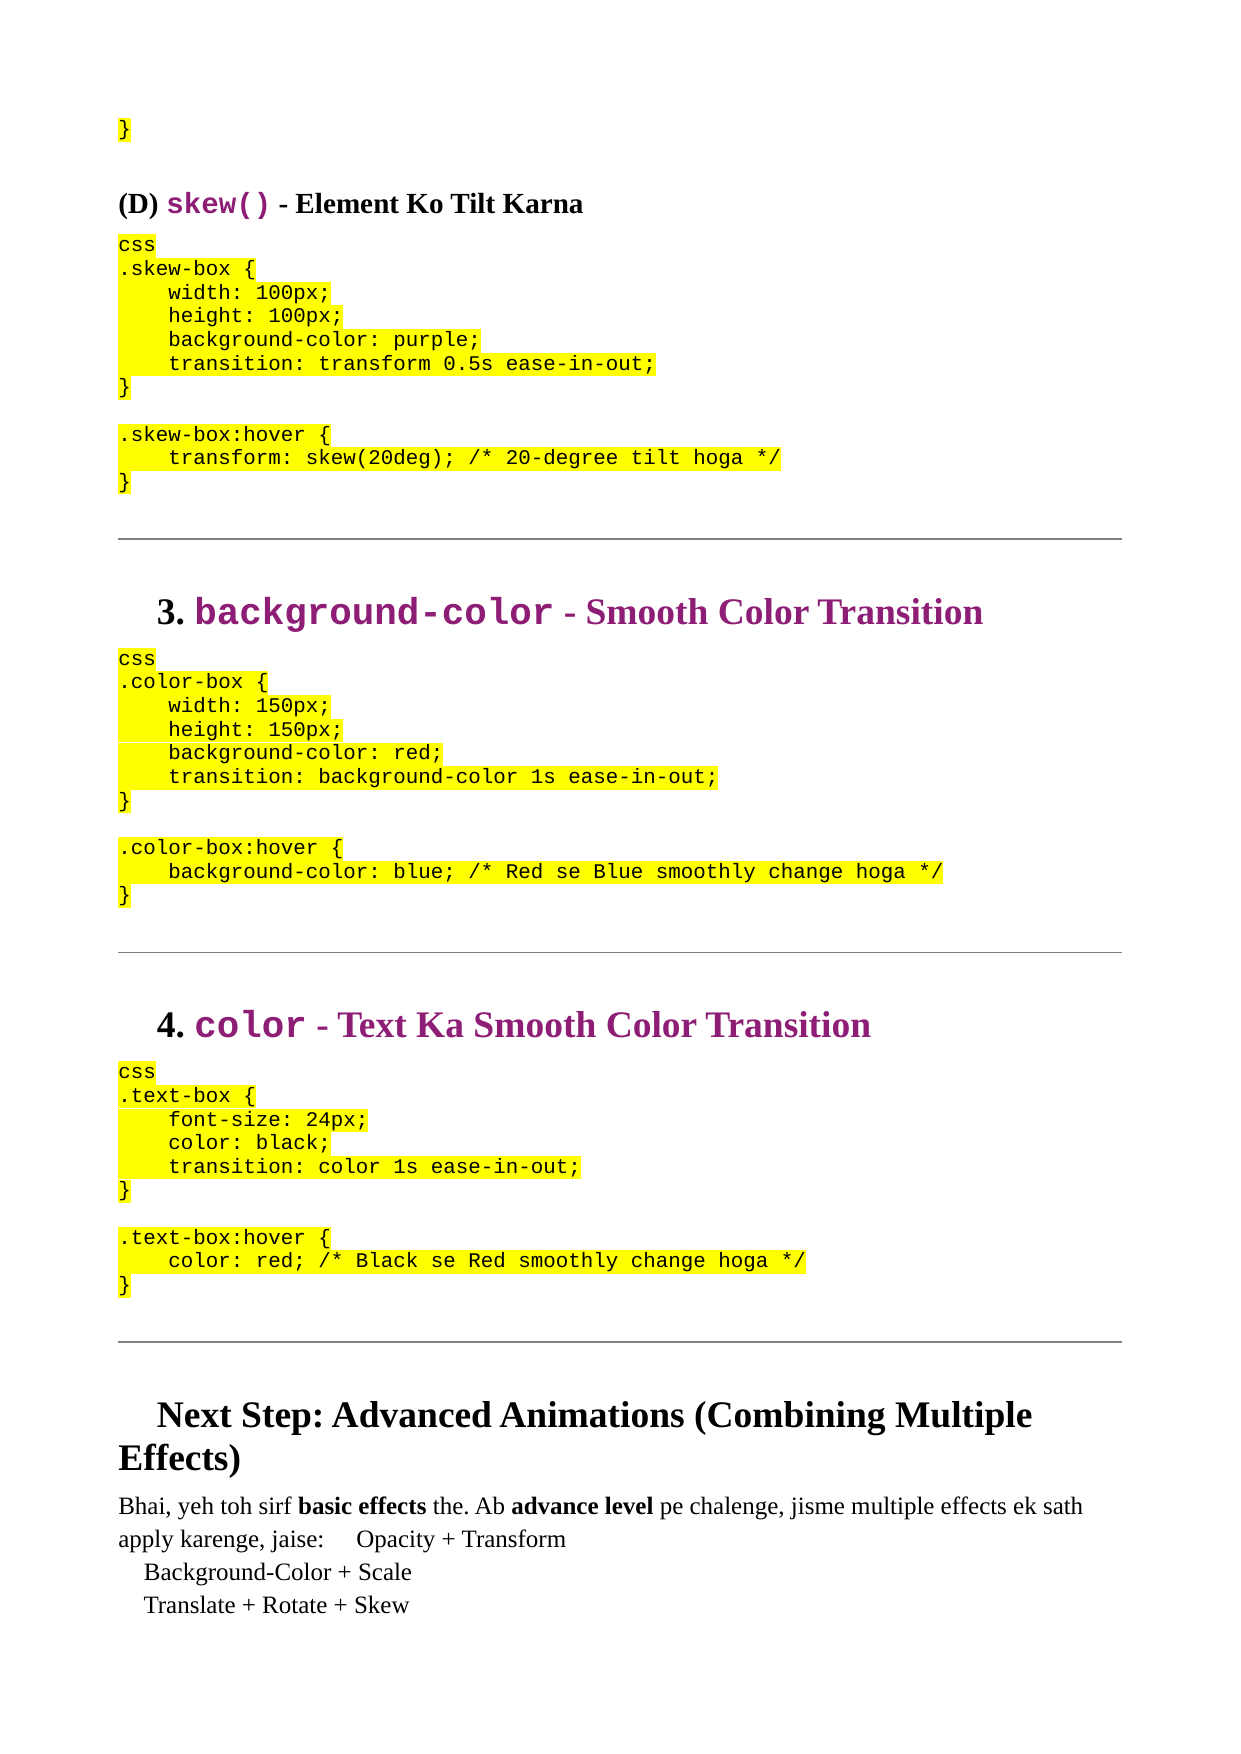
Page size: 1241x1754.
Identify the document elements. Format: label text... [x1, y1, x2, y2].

subtitle 🔹 4. color - Text Ka Smooth Color Transition [118, 1002, 1122, 1049]
subtitle 🔹 3. background-color - Smooth Color Transition [118, 589, 1122, 635]
text transition: color 1s ease-in-out; [118, 1156, 1122, 1179]
text transition: transform 0.5s ease-in-out; [118, 353, 1122, 376]
text color: red; /* Black se Red smoothly change hoga */ [118, 1250, 1122, 1274]
text } [118, 376, 1122, 400]
text .skew-box:hover { [118, 423, 1122, 447]
text css [118, 648, 1122, 671]
text .skew-box { [118, 258, 1122, 282]
text } [118, 790, 1122, 813]
subtitle 🎯 Next Step: Advanced Animations (Combining Multiple Effects) [118, 1392, 1122, 1478]
text color: black; [118, 1132, 1122, 1156]
text } [118, 1179, 1122, 1203]
text .color-box:hover { [118, 837, 1122, 861]
text .color-box { [118, 671, 1122, 695]
text transition: background-color 1s ease-in-out; [118, 766, 1122, 790]
text font-size: 24px; [118, 1108, 1122, 1132]
text .text-box { [118, 1085, 1122, 1108]
text width: 100px; [118, 282, 1122, 305]
text height: 150px; [118, 719, 1122, 742]
text } [118, 1274, 1122, 1298]
text } [118, 118, 1122, 142]
text transform: skew(20deg); /* 20-degree tilt hoga */ [118, 447, 1122, 471]
text width: 150px; [118, 695, 1122, 719]
text background-color: blue; /* Red se Blue smoothly change hoga */ [118, 861, 1122, 884]
text Bhai, yeh toh sirf basic effects the. Ab advance level pe chalenge, jisme multiple effects ek sath apply karenge, jaise: ✅ Opacity + Transform ✅ Background-Color + Scale ✅ Translate + Rotate + Skew [118, 1491, 1122, 1619]
text css [118, 234, 1122, 258]
text } [118, 471, 1122, 494]
text } [118, 884, 1122, 908]
subtitle (D) skew() - Element Ko Tilt Karna [118, 186, 1122, 222]
text height: 100px; [118, 305, 1122, 329]
text css [118, 1061, 1122, 1085]
text .text-box:hover { [118, 1227, 1122, 1250]
text background-color: red; [118, 742, 1122, 766]
text background-color: purple; [118, 329, 1122, 353]
